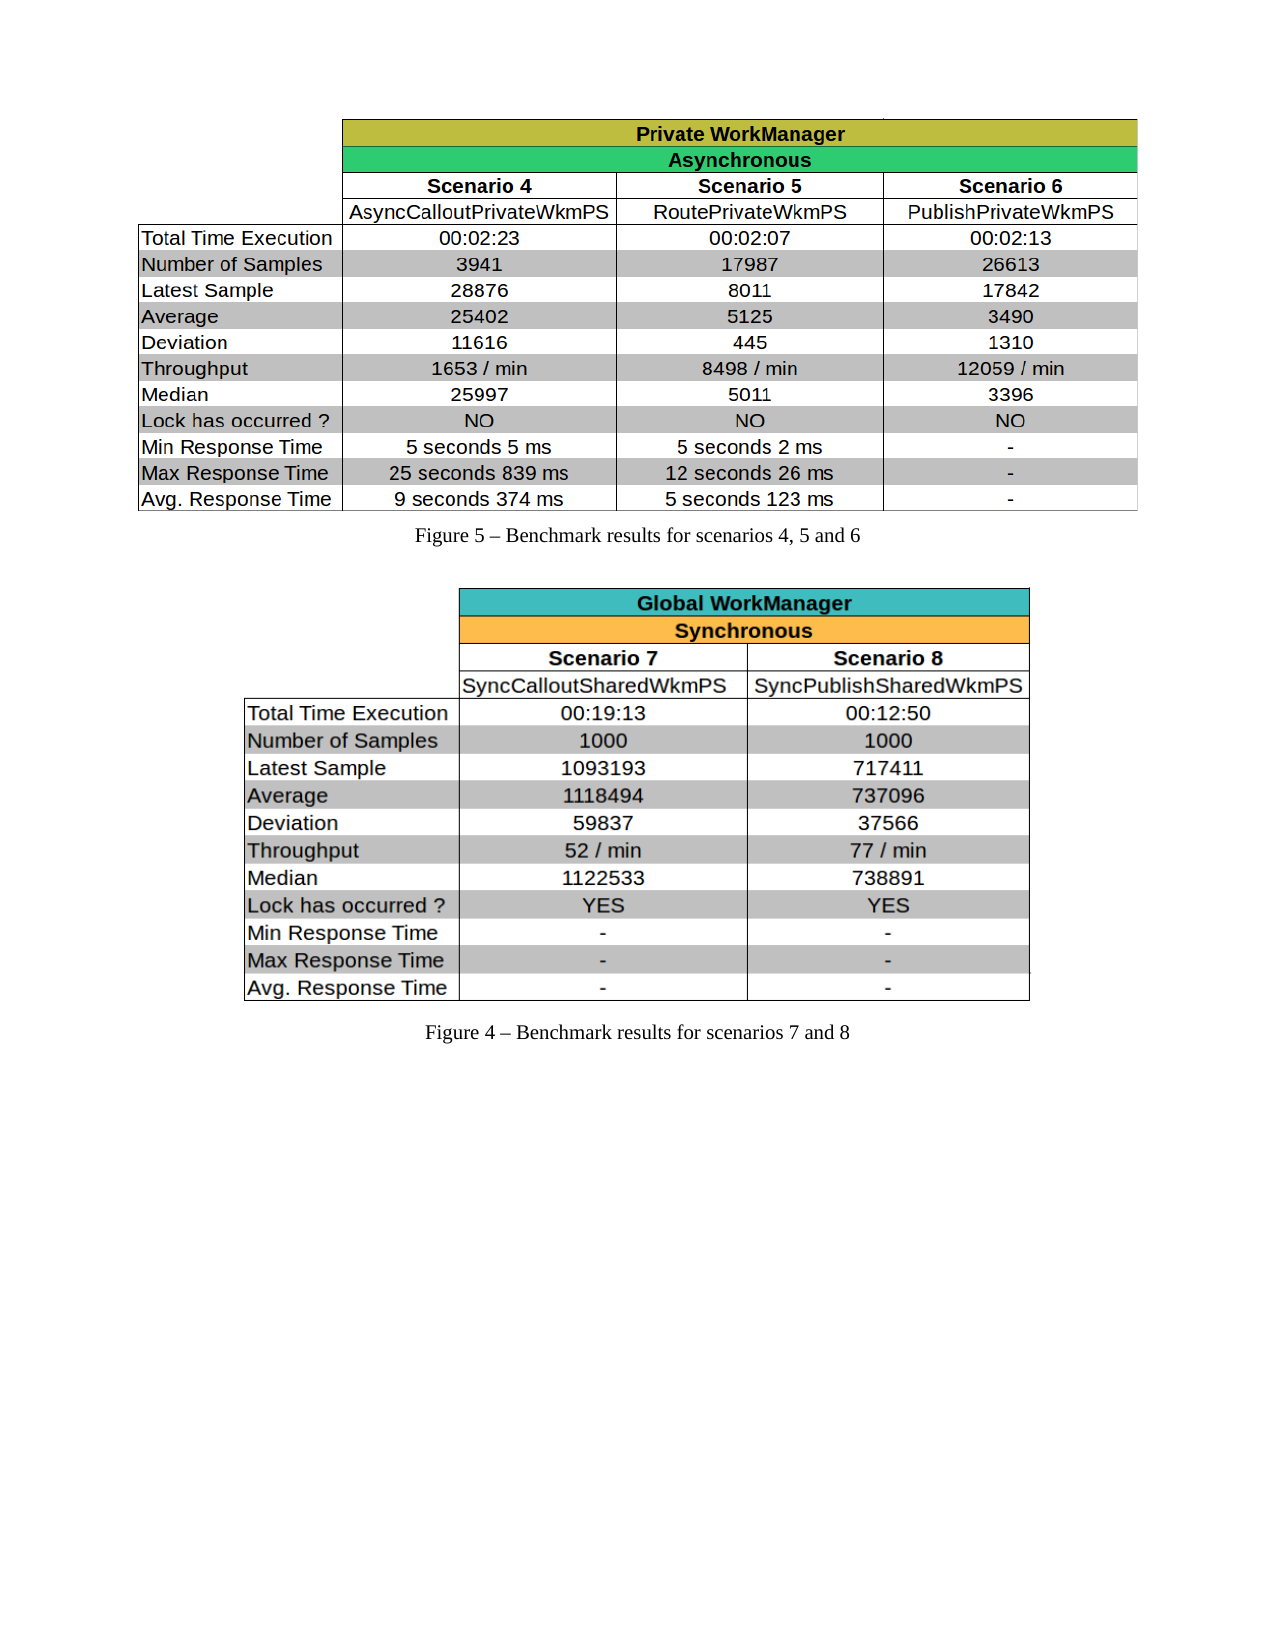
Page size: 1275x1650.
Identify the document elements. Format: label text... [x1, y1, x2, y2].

text Figure 4 – Benchmark results for scenarios 7 and 8 [118, 1020, 1157, 1044]
picture [243, 587, 1032, 1001]
text Figure 5 – Benchmark results for scenarios 4, 5 and 6 [118, 118, 1157, 547]
picture [137, 118, 1138, 511]
